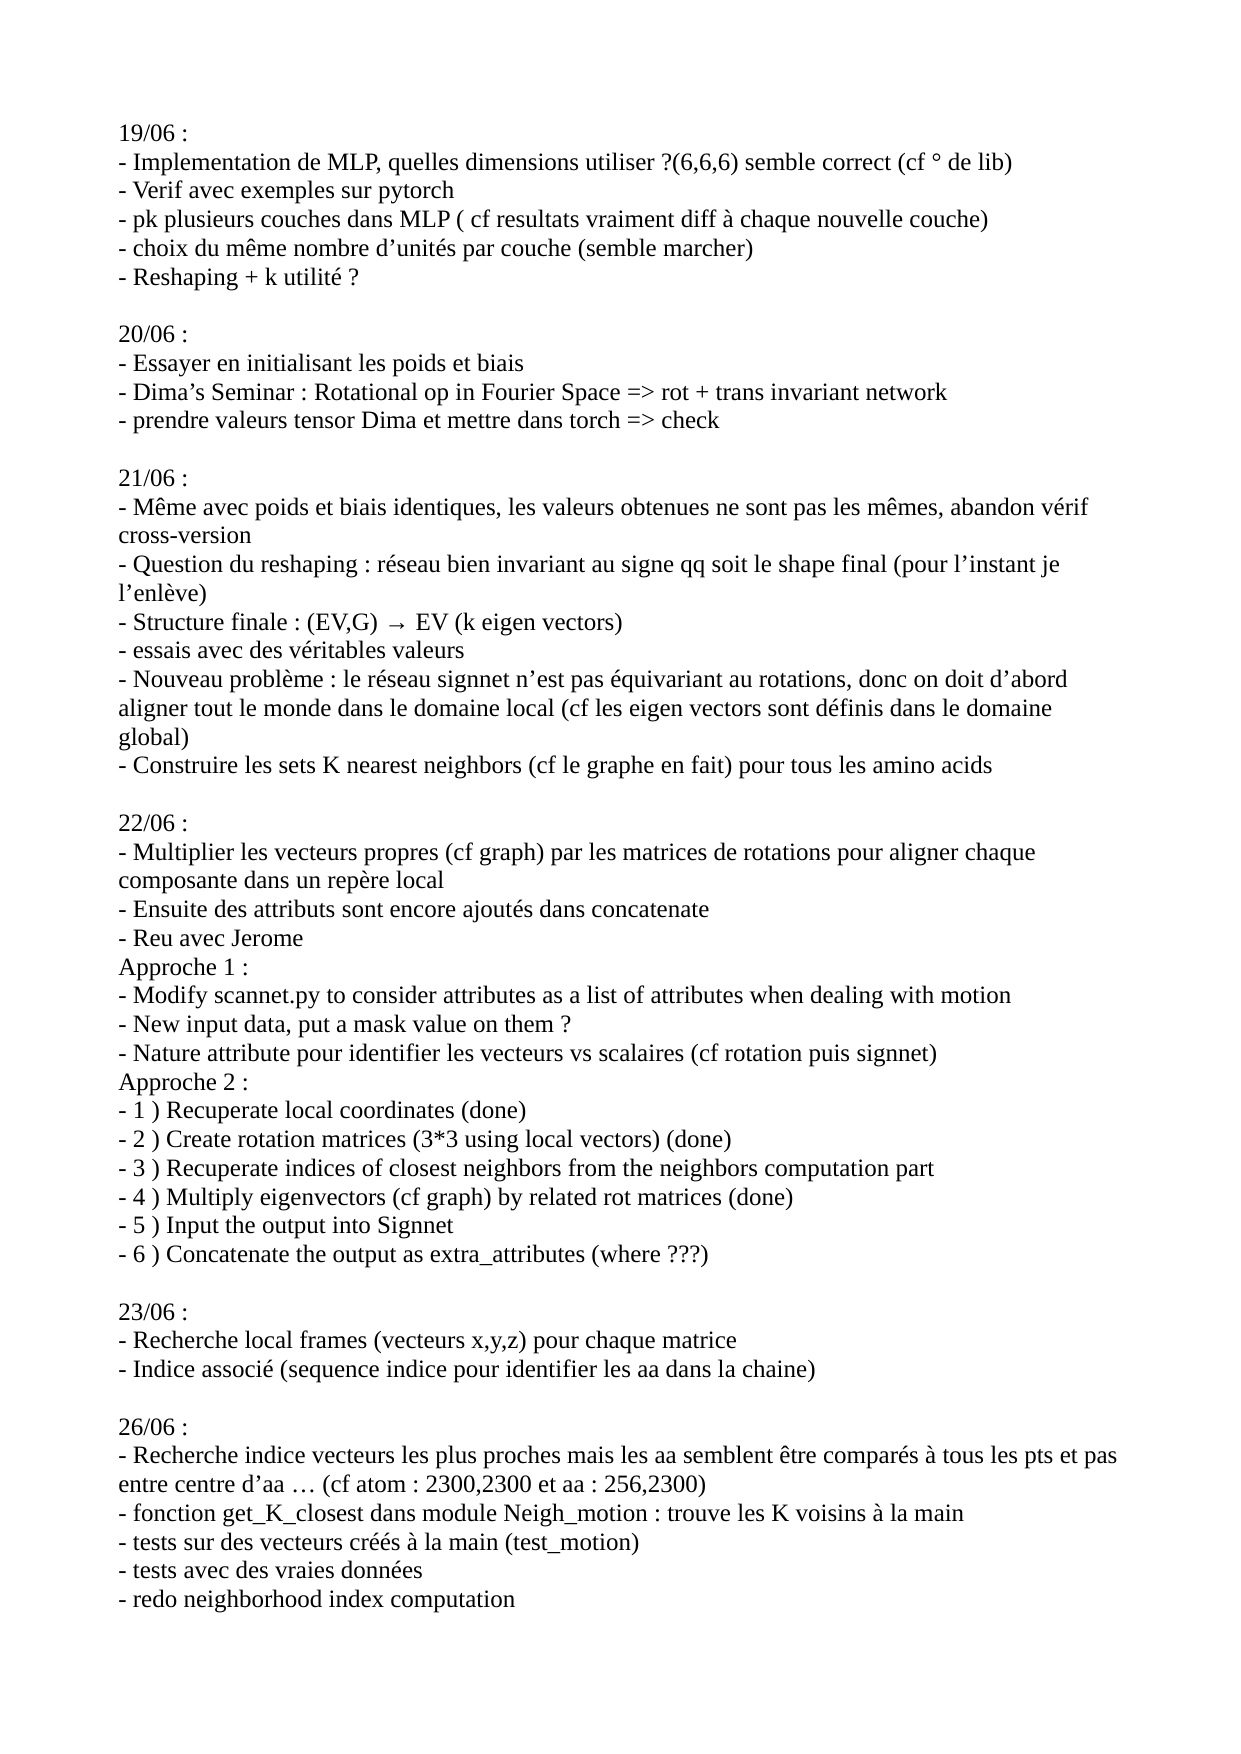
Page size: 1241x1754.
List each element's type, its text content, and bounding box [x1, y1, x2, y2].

text - fonction get_K_closest dans module Neigh_motion : trouve les K voisins à la main [118, 1498, 1122, 1527]
text 22/06 : [118, 808, 1122, 837]
text - Reshaping + k utilité ? [118, 262, 1122, 291]
text 26/06 : [118, 1412, 1122, 1441]
text - Implementation de MLP, quelles dimensions utiliser ?(6,6,6) semble correct (cf ° de lib) [118, 147, 1122, 176]
text - tests sur des vecteurs créés à la main (test_motion) [118, 1527, 1122, 1556]
text - 4 ) Multiply eigenvectors (cf graph) by related rot matrices (done) [118, 1182, 1122, 1211]
text - Indice associé (sequence indice pour identifier les aa dans la chaine) [118, 1354, 1122, 1383]
text - pk plusieurs couches dans MLP ( cf resultats vraiment diff à chaque nouvelle couche) [118, 204, 1122, 233]
text - prendre valeurs tensor Dima et mettre dans torch => check [118, 406, 1122, 434]
text - Essayer en initialisant les poids et biais [118, 348, 1122, 377]
text - Nouveau problème : le réseau signnet n’est pas équivariant au rotations, donc on doit d’abord aligner tout le monde dans le domaine local (cf les eigen vectors sont définis dans le domaine global) [118, 664, 1122, 751]
text - Multiplier les vecteurs propres (cf graph) par les matrices de rotations pour aligner chaque composante dans un repère local [118, 837, 1122, 894]
text - Construire les sets K nearest neighbors (cf le graphe en fait) pour tous les amino acids [118, 751, 1122, 779]
text - redo neighborhood index computation [118, 1584, 1122, 1613]
text - essais avec des véritables valeurs [118, 636, 1122, 664]
text - New input data, put a mask value on them ? [118, 1009, 1122, 1038]
text - choix du même nombre d’unités par couche (semble marcher) [118, 233, 1122, 262]
text - Recherche indice vecteurs les plus proches mais les aa semblent être comparés à tous les pts et pas entre centre d’aa … (cf atom : 2300,2300 et aa : 256,2300) [118, 1441, 1122, 1498]
text - Ensuite des attributs sont encore ajoutés dans concatenate [118, 894, 1122, 923]
text - Structure finale : (EV,G) → EV (k eigen vectors) [118, 607, 1122, 636]
text 23/06 : [118, 1297, 1122, 1326]
text - Nature attribute pour identifier les vecteurs vs scalaires (cf rotation puis signnet) [118, 1038, 1122, 1067]
text 19/06 : [118, 118, 1122, 147]
text - 2 ) Create rotation matrices (3*3 using local vectors) (done) [118, 1124, 1122, 1153]
text - 6 ) Concatenate the output as extra_attributes (where ???) [118, 1239, 1122, 1268]
text - 1 ) Recuperate local coordinates (done) [118, 1096, 1122, 1124]
text - Dima’s Seminar : Rotational op in Fourier Space => rot + trans invariant network [118, 377, 1122, 406]
text - Même avec poids et biais identiques, les valeurs obtenues ne sont pas les mêmes, abandon vérif cross-version [118, 492, 1122, 549]
text Approche 1 : [118, 952, 1122, 981]
text - tests avec des vraies données [118, 1556, 1122, 1584]
text - Modify scannet.py to consider attributes as a list of attributes when dealing with motion [118, 981, 1122, 1009]
text - 3 ) Recuperate indices of closest neighbors from the neighbors computation part [118, 1153, 1122, 1182]
text Approche 2 : [118, 1067, 1122, 1096]
text 21/06 : [118, 463, 1122, 492]
text - Verif avec exemples sur pytorch [118, 176, 1122, 204]
text - Recherche local frames (vecteurs x,y,z) pour chaque matrice [118, 1326, 1122, 1354]
text - Question du reshaping : réseau bien invariant au signe qq soit le shape final (pour l’instant je l’enlève) [118, 549, 1122, 607]
text - 5 ) Input the output into Signnet [118, 1211, 1122, 1239]
text - Reu avec Jerome [118, 923, 1122, 952]
text 20/06 : [118, 319, 1122, 348]
